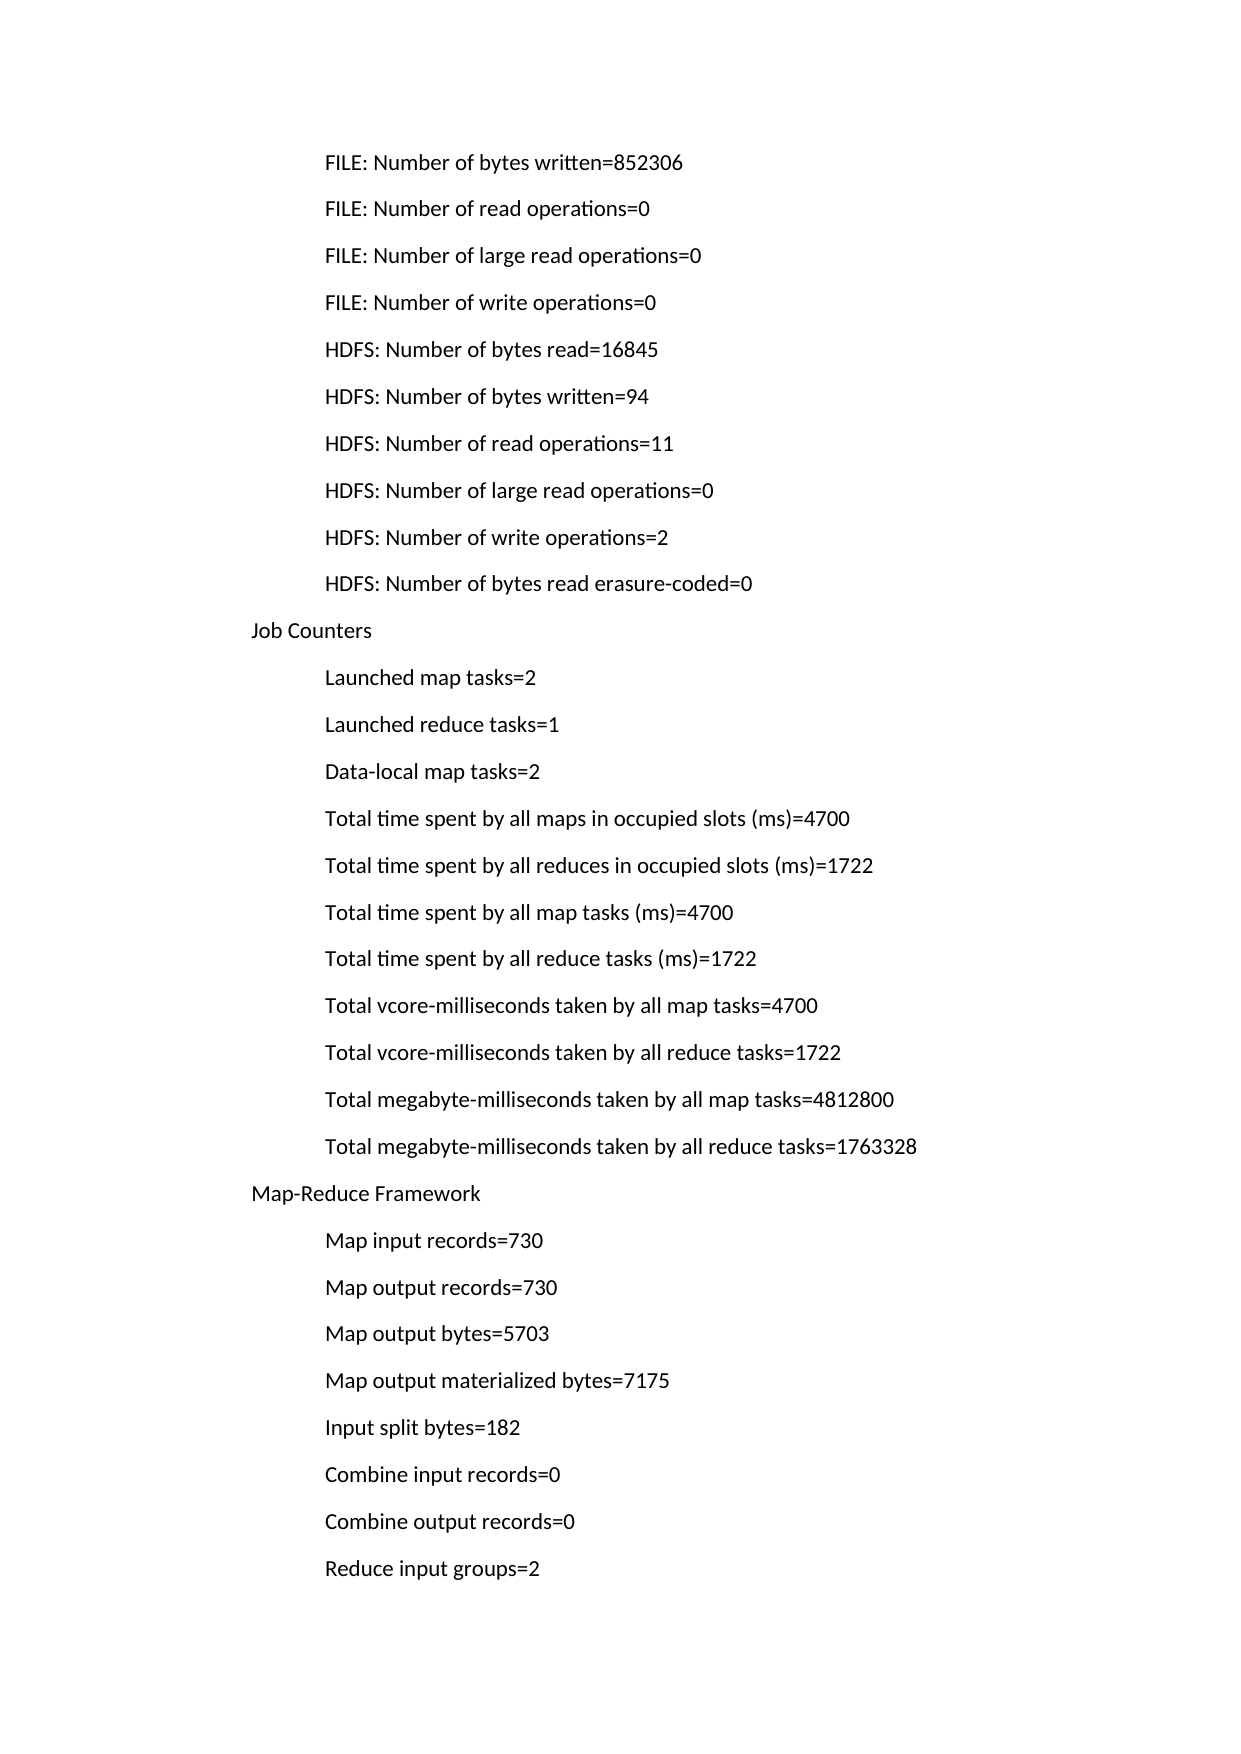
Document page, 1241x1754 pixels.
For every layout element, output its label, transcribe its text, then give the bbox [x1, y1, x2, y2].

text Total megabyte-milliseconds taken by all map tasks=4812800 [177, 1085, 1063, 1113]
text Total time spent by all reduces in occupied slots (ms)=1722 [177, 851, 1063, 879]
text Launched map tasks=2 [177, 663, 1063, 691]
text HDFS: Number of bytes read=16845 [177, 335, 1063, 363]
text Total vcore-milliseconds taken by all map tasks=4700 [177, 991, 1063, 1019]
text Total time spent by all map tasks (ms)=4700 [177, 898, 1063, 926]
text Combine input records=0 [177, 1460, 1063, 1488]
text Total megabyte-milliseconds taken by all reduce tasks=1763328 [177, 1132, 1063, 1160]
text HDFS: Number of bytes read erasure-coded=0 [177, 569, 1063, 597]
text Total time spent by all maps in occupied slots (ms)=4700 [177, 804, 1063, 832]
text FILE: Number of read operations=0 [177, 194, 1063, 222]
text Total vcore-milliseconds taken by all reduce tasks=1722 [177, 1038, 1063, 1066]
text HDFS: Number of bytes written=94 [177, 382, 1063, 410]
text FILE: Number of large read operations=0 [177, 241, 1063, 269]
text HDFS: Number of write operations=2 [177, 523, 1063, 551]
text Reduce input groups=2 [177, 1554, 1063, 1582]
text Data-local map tasks=2 [177, 757, 1063, 785]
text FILE: Number of bytes written=852306 [177, 148, 1063, 176]
text Total time spent by all reduce tasks (ms)=1722 [177, 944, 1063, 972]
text Launched reduce tasks=1 [177, 710, 1063, 738]
text Map output bytes=5703 [177, 1319, 1063, 1347]
text FILE: Number of write operations=0 [177, 288, 1063, 316]
text Job Counters [177, 616, 1063, 644]
text Combine output records=0 [177, 1507, 1063, 1535]
text Input split bytes=182 [177, 1413, 1063, 1441]
text Map input records=730 [177, 1226, 1063, 1254]
text HDFS: Number of large read operations=0 [177, 476, 1063, 504]
text Map output materialized bytes=7175 [177, 1366, 1063, 1394]
text Map-Reduce Framework [177, 1179, 1063, 1207]
text HDFS: Number of read operations=11 [177, 429, 1063, 457]
text Map output records=730 [177, 1273, 1063, 1301]
